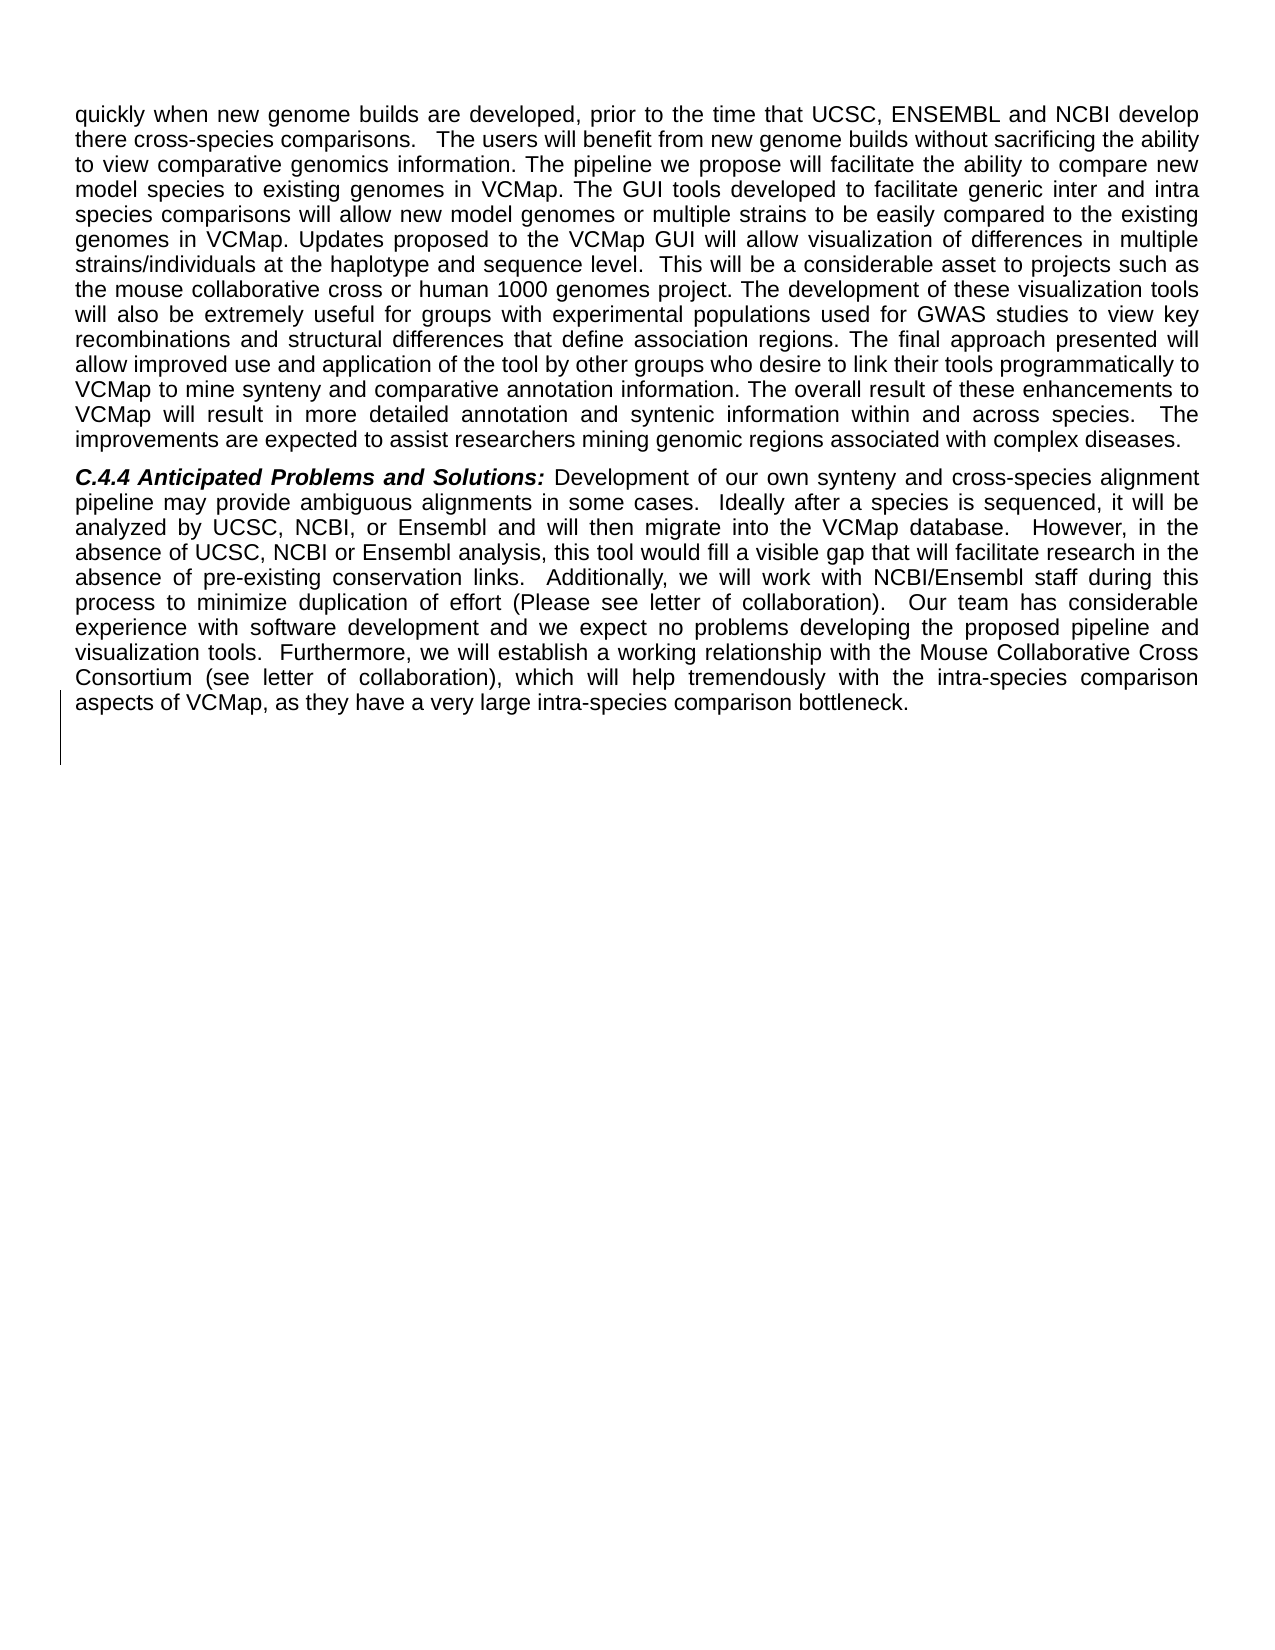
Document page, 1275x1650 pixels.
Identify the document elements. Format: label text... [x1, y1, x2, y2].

text C.4.4 Anticipated Problems and Solutions: Development of our own synteny and cross-species alignment pipeline may provide ambiguous alignments in some cases. Ideally after a species is sequenced, it will be analyzed by UCSC, NCBI, or Ensembl and will then migrate into the VCMap database. However, in the absence of UCSC, NCBI or Ensembl analysis, this tool would fill a visible gap that will facilitate research in the absence of pre-existing conservation links. Additionally, we will work with NCBI/Ensembl staff during this process to minimize duplication of effort (Please see letter of collaboration). Our team has considerable experience with software development and we expect no problems developing the proposed pipeline and visualization tools. Furthermore, we will establish a working relationship with the Mouse Collaborative Cross Consortium (see letter of collaboration), which will help tremendously with the intra-species comparison aspects of VCMap, as they have a very large intra-species comparison bottleneck. [75, 465, 1200, 715]
text C.4.3 Expected Results: We will greatly enhance the detail with which the VCMap software can compare intra- and inter-species genomes. We expect that it will be possible to use more detailed synteny comparisons at UCSC and also those at ENSEMBL to improve upon the cross-species annotation of genomic regions. We will also enhance the annotation information available for cross-species comparisons. In addition, the interspecies comparative pipeline will allow us to develop generic tools that allow cross-species comparisons to genomes that currently lack the required information. This will allow the tool to be used to improve the detail of the annotations and to better view genomic differences within species. It will also provide suggested corrections to specific genome builds and cross-species conserved synteny comparisons. In addition, it will allow users to update genome comparisons quickly when new genome builds are developed, prior to the time that UCSC, ENSEMBL and NCBI develop there cross-species comparisons. The users will benefit from new genome builds without sacrificing the ability to view comparative genomics information. The pipeline we propose will facilitate the ability to compare new model species to existing genomes in VCMap. The GUI tools developed to facilitate generic inter and intra species comparisons will allow new model genomes or multiple strains to be easily compared to the existing genomes in VCMap. Updates proposed to the VCMap GUI will allow visualization of differences in multiple strains/individuals at the haplotype and sequence level. This will be a considerable asset to projects such as the mouse collaborative cross or human 1000 genomes project. The development of these visualization tools will also be extremely useful for groups with experimental populations used for GWAS studies to view key recombinations and structural differences that define association regions. The final approach presented will allow improved use and application of the tool by other groups who desire to link their tools programmatically to VCMap to mine synteny and comparative annotation information. The overall result of these enhancements to VCMap will result in more detailed annotation and syntenic information within and across species. The improvements are expected to assist researchers mining genomic regions associated with complex diseases. [75, 103, 1200, 453]
